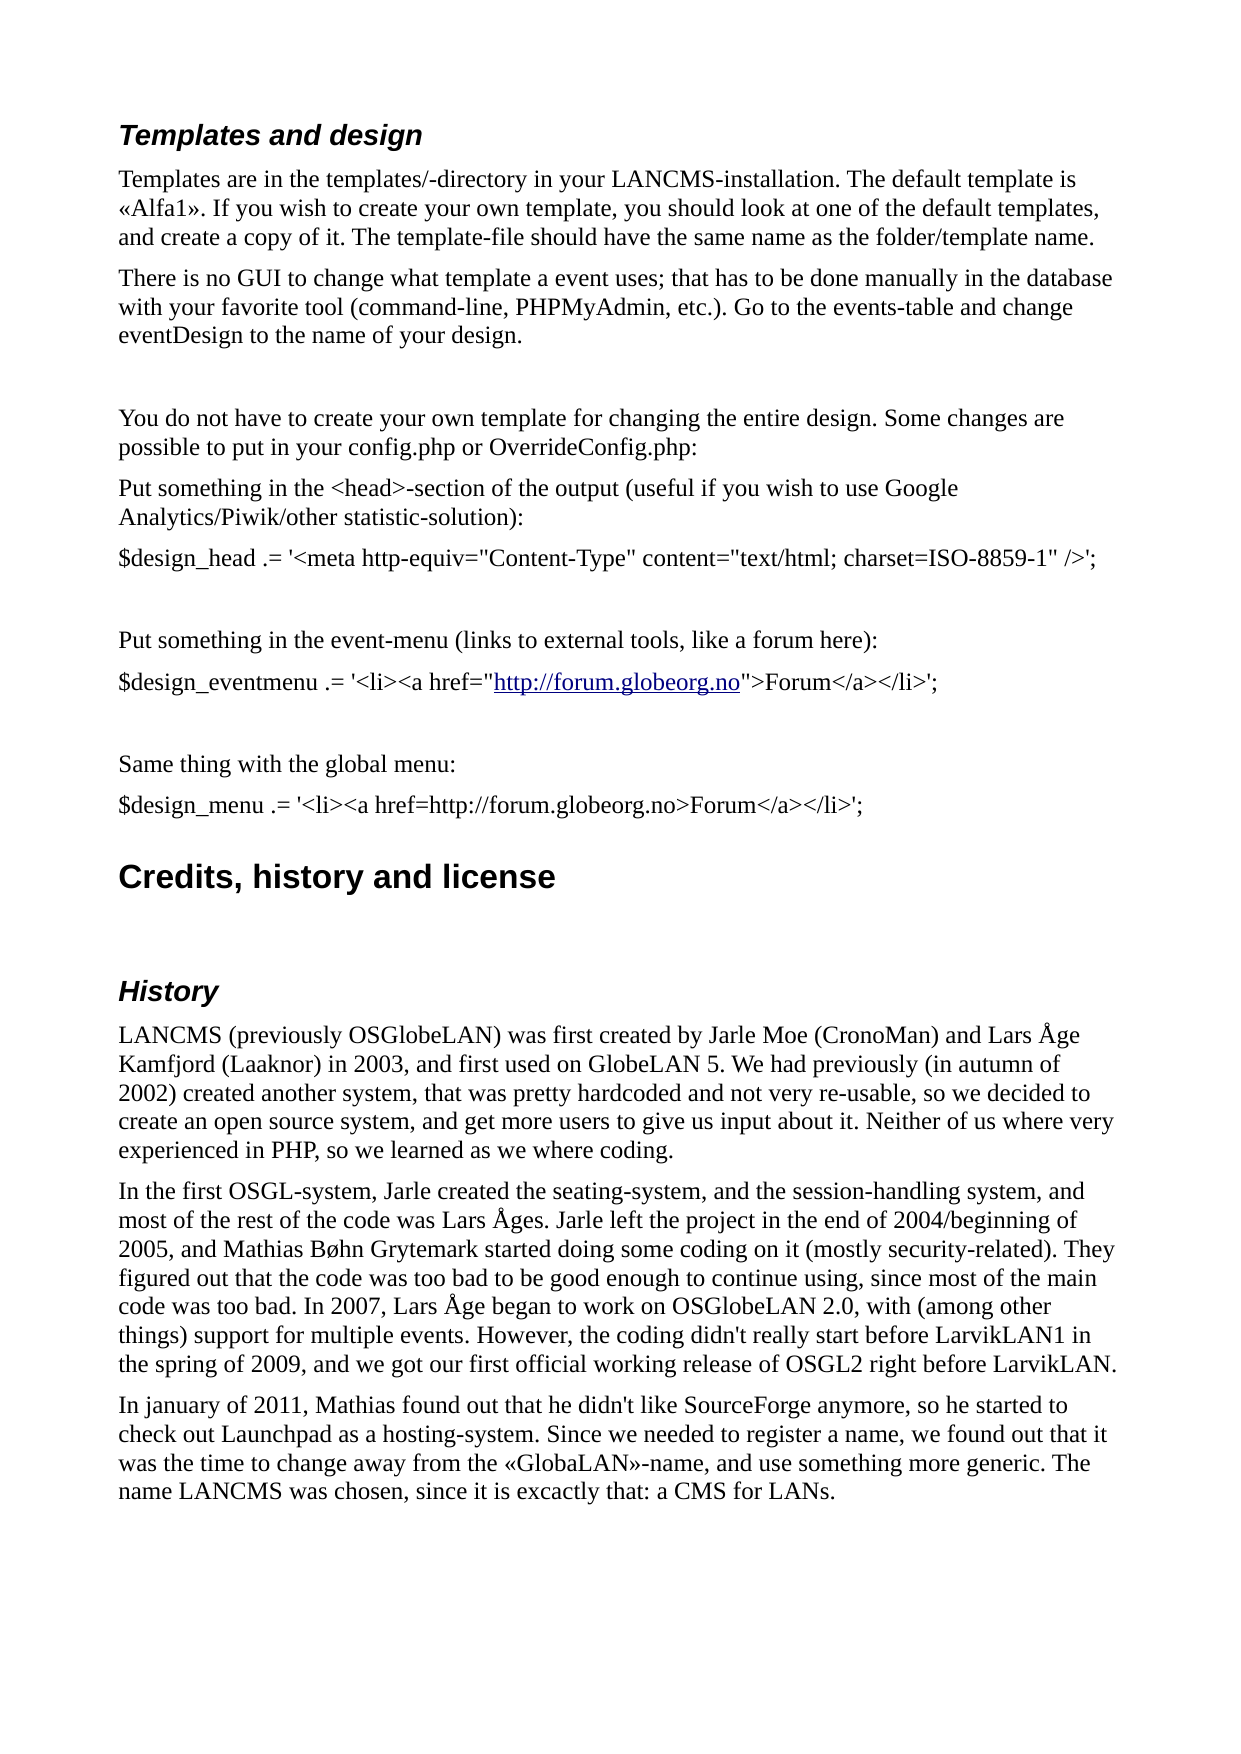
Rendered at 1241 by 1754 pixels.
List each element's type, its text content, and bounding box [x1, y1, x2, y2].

text Put something in the <head>-section of the output (useful if you wish to use Google Analytics/Piwik/other statistic-solution): [118, 473, 1122, 530]
text You do not have to create your own template for changing the entire design. Some changes are possible to put in your config.php or OverrideConfig.php: [118, 403, 1122, 460]
subtitle Templates and design [118, 118, 1122, 152]
text Put something in the event-menu (links to external tools, like a forum here): [118, 625, 1122, 654]
text $design_head .= '<meta http-equiv="Content-Type" content="text/html; charset=ISO-8859-1" />'; [118, 543, 1122, 572]
text $design_menu .= '<li><a href=http://forum.globeorg.no>Forum</a></li>'; [118, 790, 1122, 819]
subtitle Credits, history and license [118, 857, 1122, 895]
text In january of 2011, Mathias found out that he didn't like SourceForge anymore, so he started to check out Launchpad as a hosting-system. Since we needed to register a name, we found out that it was the time to change away from the «GlobaLAN»-name, and use something more generic. The name LANCMS was chosen, since it is excactly that: a CMS for LANs. [118, 1390, 1122, 1505]
subtitle History [118, 974, 1122, 1008]
text In the first OSGL-system, Jarle created the seating-system, and the session-handling system, and most of the rest of the code was Lars Åges. Jarle left the project in the end of 2004/beginning of 2005, and Mathias Bøhn Grytemark started doing some coding on it (mostly security-related). They figured out that the code was too bad to be good enough to continue using, since most of the main code was too bad. In 2007, Lars Åge began to work on OSGlobeLAN 2.0, with (among other things) support for multiple events. However, the coding didn't really start before LarvikLAN1 in the spring of 2009, and we got our first official working release of OSGL2 right before LarvikLAN. [118, 1176, 1122, 1378]
text Templates are in the templates/-directory in your LANCMS-installation. The default template is «Alfa1». If you wish to create your own template, you should look at one of the default templates, and create a copy of it. The template-file should have the same name as the folder/template name. [118, 164, 1122, 250]
text LANCMS (previously OSGlobeLAN) was first created by Jarle Moe (CronoMan) and Lars Åge Kamfjord (Laaknor) in 2003, and first used on GlobeLAN 5. We had previously (in autumn of 2002) created another system, that was pretty hardcoded and not very re-usable, so we decided to create an open source system, and get more users to give us input about it. Neither of us where very experienced in PHP, so we learned as we where coding. [118, 1020, 1122, 1164]
text Same thing with the global menu: [118, 749, 1122, 778]
text There is no GUI to change what template a event uses; that has to be done manually in the database with your favorite tool (command-line, PHPMyAdmin, etc.). Go to the events-table and change eventDesign to the name of your design. [118, 263, 1122, 349]
text $design_eventmenu .= '<li><a href="http://forum.globeorg.no">Forum</a></li>'; [118, 667, 1122, 695]
